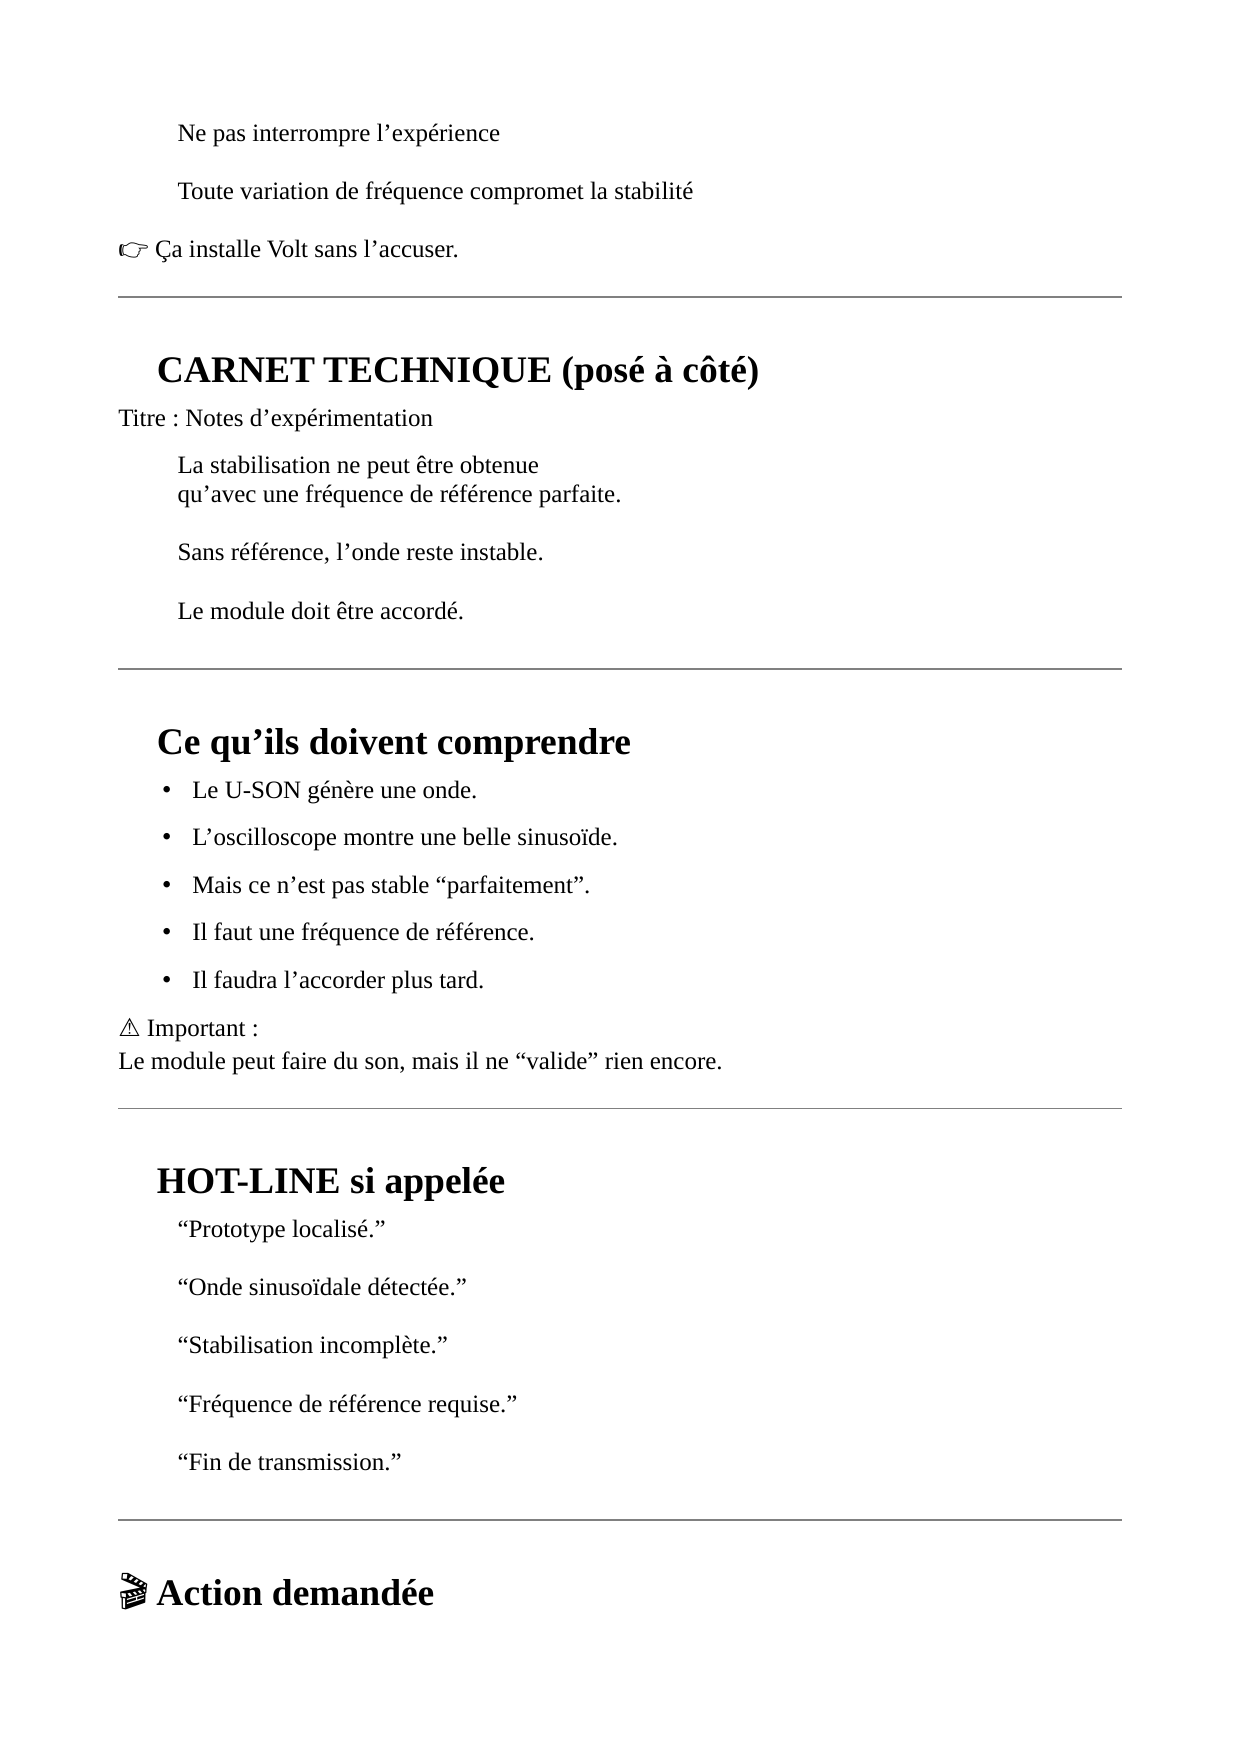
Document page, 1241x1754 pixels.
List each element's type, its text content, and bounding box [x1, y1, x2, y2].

text ⚠ Important : Le module peut faire du son, mais il ne “valide” rien encore. [118, 1013, 1122, 1074]
list L’oscilloscope montre une belle sinusoïde. [162, 822, 1122, 851]
text “Stabilisation incomplète.” [177, 1331, 1063, 1359]
list Le U-SON génère une onde. [162, 775, 1122, 803]
text Toute variation de fréquence compromet la stabilité [177, 176, 1063, 205]
list Mais ce n’est pas stable “parfaitement”. [162, 870, 1122, 899]
list Il faudra l’accorder plus tard. [162, 965, 1122, 994]
text Titre : Notes d’expérimentation [118, 403, 1122, 432]
text La stabilisation ne peut être obtenue qu’avec une fréquence de référence parfaite. [177, 451, 1063, 508]
text “Fin de transmission.” [177, 1447, 1063, 1476]
subtitle 🎯 Ce qu’ils doivent comprendre [118, 719, 1122, 762]
list Il faut une fréquence de référence. [162, 917, 1122, 946]
text Ne pas interrompre l’expérience [177, 118, 1063, 147]
text Le module doit être accordé. [177, 596, 1063, 624]
text “Fréquence de référence requise.” [177, 1389, 1063, 1417]
text 👉 Ça installe Volt sans l’accuser. [118, 234, 1122, 263]
subtitle 📄 CARNET TECHNIQUE (posé à côté) [118, 347, 1122, 390]
text Sans référence, l’onde reste instable. [177, 537, 1063, 566]
subtitle 🎬 Action demandée [118, 1570, 1122, 1613]
text “Prototype localisé.” [177, 1214, 1063, 1243]
subtitle 📞 HOT-LINE si appelée [118, 1158, 1122, 1202]
text “Onde sinusoïdale détectée.” [177, 1272, 1063, 1301]
